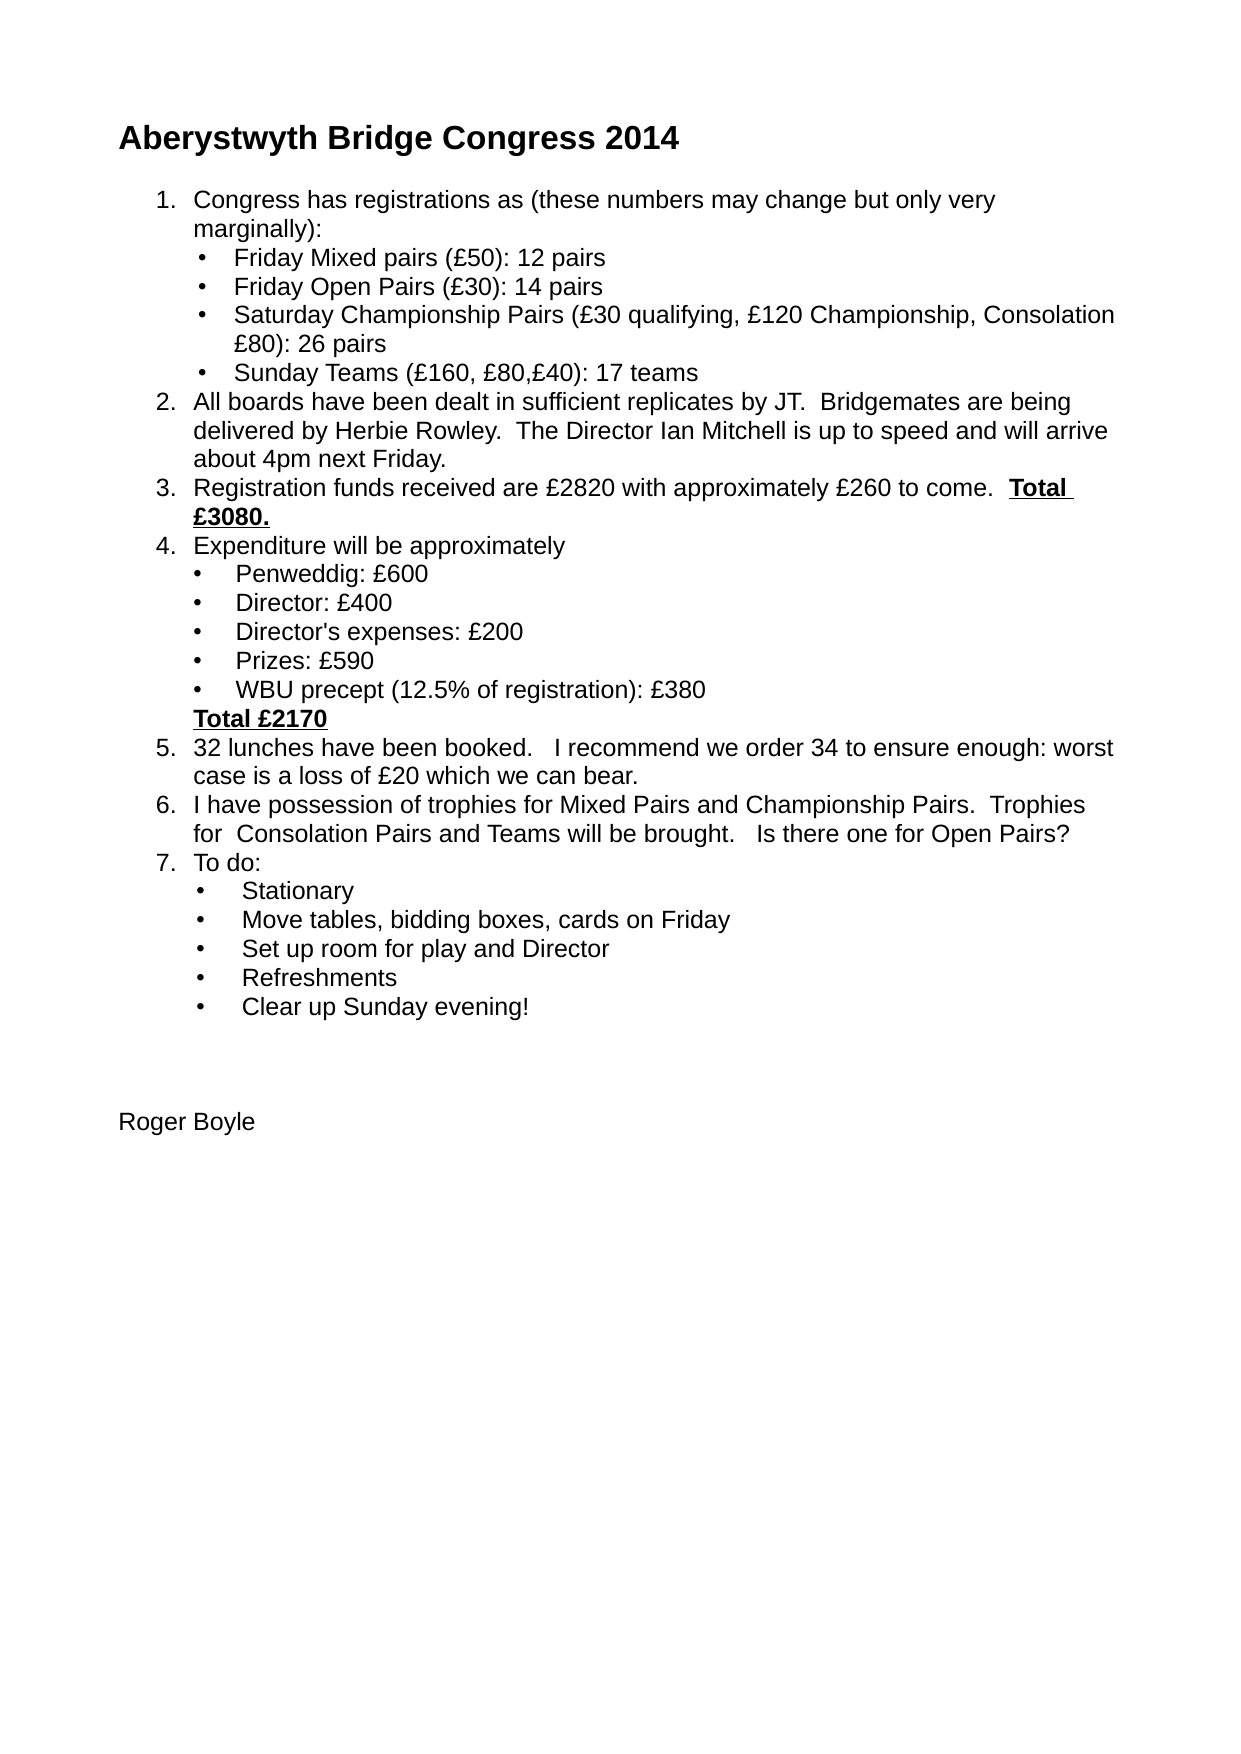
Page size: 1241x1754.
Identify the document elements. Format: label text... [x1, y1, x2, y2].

list WBU precept (12.5% of registration): £380 [193, 675, 1122, 704]
list Set up room for play and Director [196, 934, 1122, 963]
list Expenditure will be approximately [156, 531, 1122, 559]
list Sunday Teams (£160, £80,£40): 17 teams [198, 358, 1122, 387]
list Director: £400 [193, 588, 1122, 617]
list Refreshments [196, 963, 1122, 992]
list 32 lunches have been booked. I recommend we order 34 to ensure enough: worst case is a loss of £20 which we can bear. [156, 732, 1122, 790]
text Roger Boyle [118, 1107, 1122, 1136]
list Saturday Championship Pairs (£30 qualifying, £120 Championship, Consolation £80): 26 pairs [198, 301, 1122, 358]
list Director's expenses: £200 [193, 617, 1122, 646]
list Penweddig: £600 [193, 559, 1122, 588]
list Stationary [196, 876, 1122, 905]
list All boards have been dealt in sufficient replicates by JT. Bridgemates are being delivered by Herbie Rowley. The Director Ian Mitchell is up to speed and will arrive about 4pm next Friday. [156, 387, 1122, 473]
list Friday Open Pairs (£30): 14 pairs [198, 272, 1122, 301]
list Friday Mixed pairs (£50): 12 pairs [198, 243, 1122, 272]
list Registration funds received are £2820 with approximately £260 to come. Total £3080. [156, 473, 1122, 531]
list Move tables, bidding boxes, cards on Friday [196, 905, 1122, 934]
list Congress has registrations as (these numbers may change but only very marginally): [156, 185, 1122, 243]
text Aberystwyth Bridge Congress 2014 [118, 118, 1122, 157]
list To do: [156, 847, 1122, 876]
list Prizes: £590 [193, 646, 1122, 675]
list Clear up Sunday evening! [196, 992, 1122, 1021]
list I have possession of trophies for Mixed Pairs and Championship Pairs. Trophies for Consolation Pairs and Teams will be brought. Is there one for Open Pairs? [156, 790, 1122, 847]
text Total £2170 [193, 704, 1122, 732]
